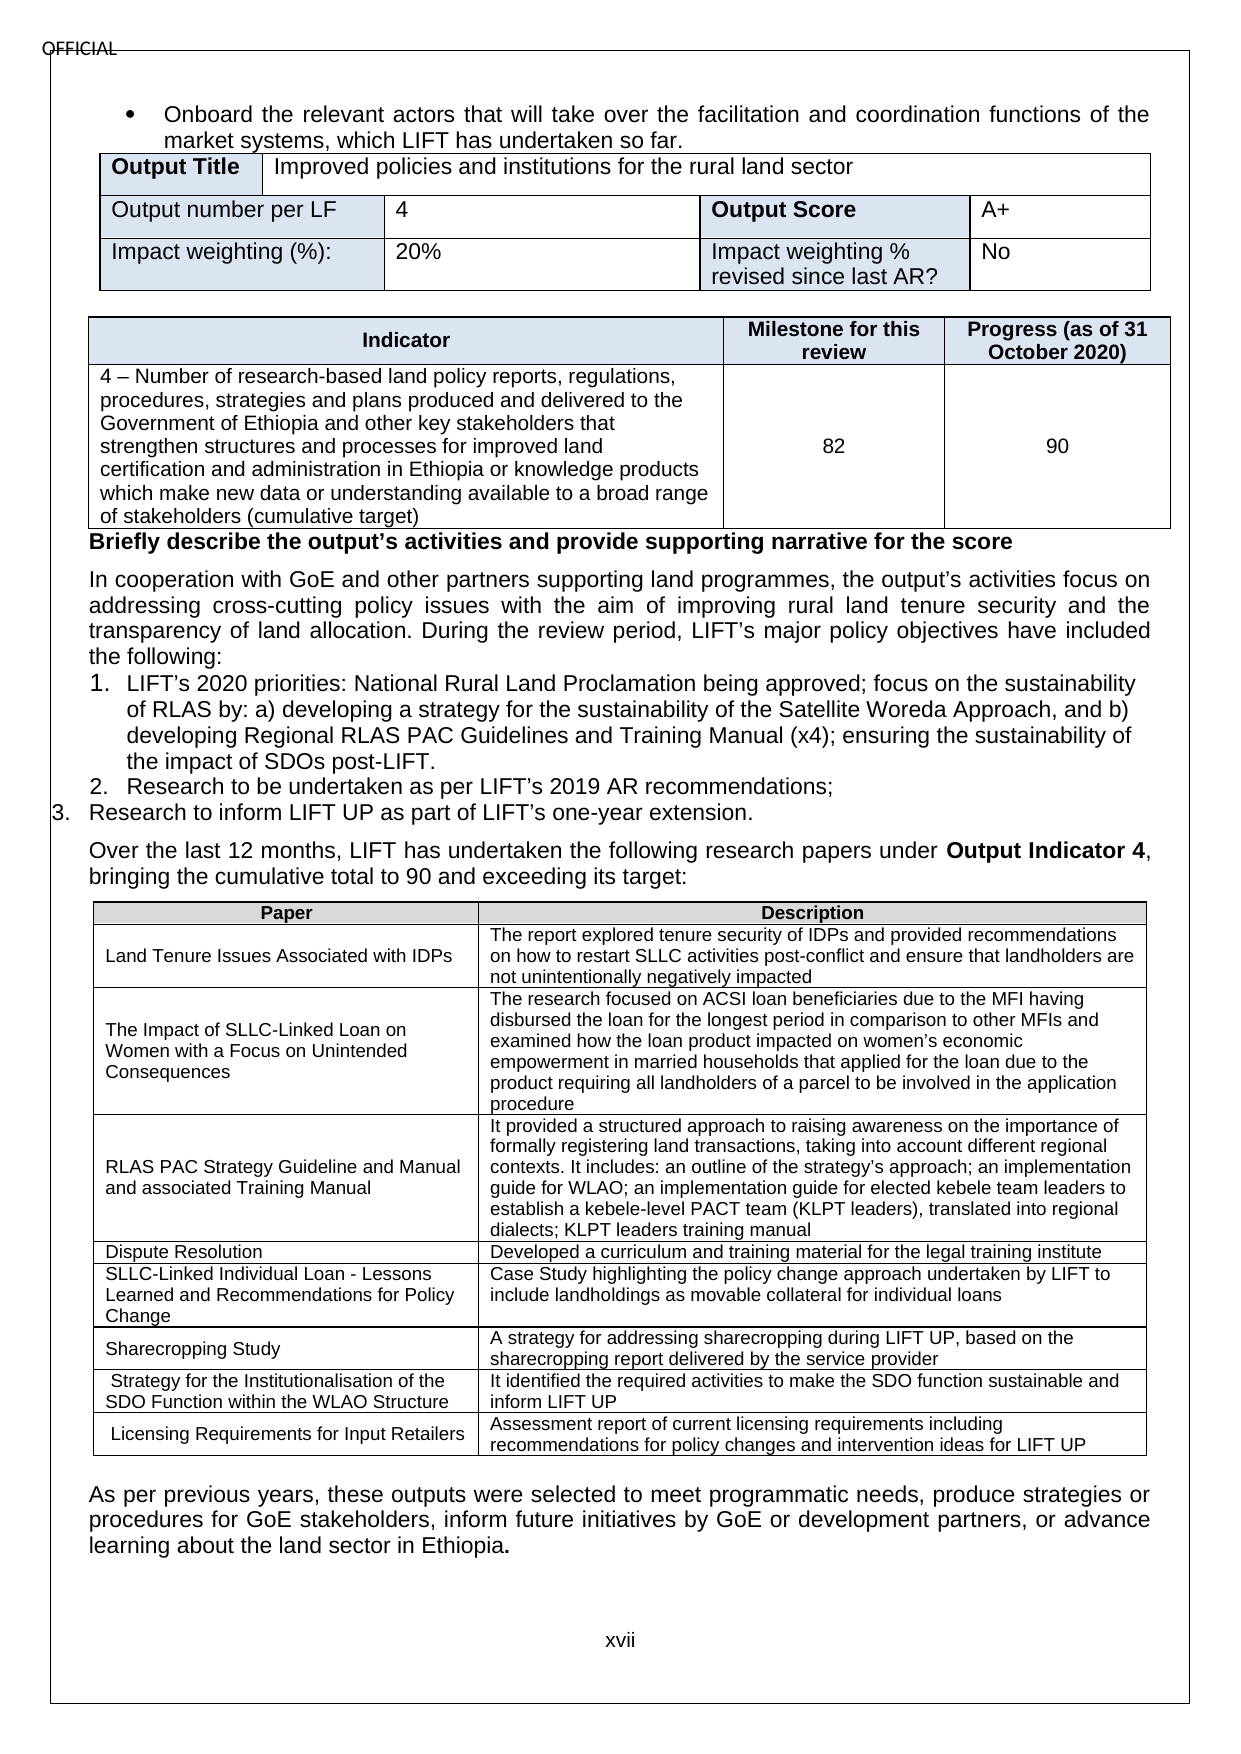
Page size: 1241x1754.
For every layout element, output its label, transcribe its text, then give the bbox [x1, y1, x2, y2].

table_cell Case Study highlighting the policy change approach undertaken by LIFT to include landholdings as movable collateral for individual loans [479, 1264, 1146, 1326]
table_cell 82 [724, 365, 944, 527]
table_cell Strategy for the Institutionalisation of the SDO Function within the WLAO Structure [94, 1370, 478, 1412]
text Over the last 12 months, LIFT has undertaken the following research papers under Output Indicator 4, bringing the cumulative total to 90 and exceeding its target: [89, 838, 1152, 889]
list LIFT’s 2020 priorities: National Rural Land Proclamation being approved; focus on the sustainability of RLAS by: a) developing a strategy for the sustainability of the Satellite Woreda Approach, and b) developing Regional RLAS PAC Guidelines and Training Manual (x4); ensuring the sustainability of the impact of SDOs post-LIFT. [89, 669, 1152, 774]
table_cell A+ [971, 196, 1150, 237]
table_cell 90 [945, 365, 1170, 527]
table_header Description [479, 903, 1146, 923]
table_header Progress (as of 31 October 2020) [945, 318, 1170, 364]
text As per previous years, these outputs were selected to meet programmatic needs, produce strategies or procedures for GoE stakeholders, inform future initiatives by GoE or development partners, or advance learning about the land sector in Ethiopia. [89, 1481, 1152, 1558]
table_cell The report explored tenure security of IDPs and provided recommendations on how to restart SLLC activities post-conflict and ensure that landholders are not unintentionally negatively impacted [479, 925, 1146, 987]
text Briefly describe the output’s activities and provide supporting narrative for the score [89, 529, 1152, 554]
table_header Indicator [89, 318, 723, 364]
table_header Improved policies and institutions for the rural land sector [263, 154, 1150, 195]
table_cell It provided a structured approach to raising awareness on the importance of formally registering land transactions, taking into account different regional contexts. It includes: an outline of the strategy’s approach; an implementation guide for WLAO; an implementation guide for elected kebele team leaders to establish a kebele-level PACT team (KLPT leaders), translated into regional dialects; KLPT leaders training manual [479, 1115, 1146, 1241]
text In cooperation with GoE and other partners supporting land programmes, the output’s activities focus on addressing cross-cutting policy issues with the aim of improving rural land tenure security and the transparency of land allocation. During the review period, LIFT’s major policy objectives have included the following: [89, 567, 1152, 669]
table_cell RLAS PAC Strategy Guideline and Manual and associated Training Manual [94, 1115, 478, 1241]
table_cell 4 – Number of research-based land policy reports, regulations, procedures, strategies and plans produced and delivered to the Government of Ethiopia and other key stakeholders that strengthen structures and processes for improved land certification and administration in Ethiopia or knowledge products which make new data or understanding available to a broad range of stakeholders (cumulative target) [89, 365, 723, 527]
list Research to inform LIFT UP as part of LIFT’s one-year extension. [51, 799, 1152, 825]
table_cell 4 [385, 196, 699, 237]
table_cell Sharecropping Study [94, 1328, 478, 1369]
table_cell Output number per LF [101, 196, 384, 237]
table_cell Land Tenure Issues Associated with IDPs [94, 925, 478, 987]
list Onboard the relevant actors that will take over the facilitation and coordination functions of the market systems, which LIFT has undertaken so far. [126, 102, 1152, 153]
table_cell The research focused on ACSI loan beneficiaries due to the MFI having disbursed the loan for the longest period in comparison to other MFIs and examined how the loan product impacted on women’s economic empowerment in married households that applied for the loan due to the product requiring all landholders of a parcel to be involved in the application procedure [479, 988, 1146, 1114]
table_cell SLLC-Linked Individual Loan - Lessons Learned and Recommendations for Policy Change [94, 1264, 478, 1326]
table_cell Impact weighting % revised since last AR? [701, 239, 969, 290]
table_cell It identified the required activities to make the SDO function sustainable and inform LIFT UP [479, 1370, 1146, 1412]
list Research to be undertaken as per LIFT’s 2019 AR recommendations; [89, 774, 1152, 799]
table_cell Licensing Requirements for Input Retailers [94, 1413, 478, 1455]
table_cell 20% [385, 239, 699, 290]
table_header Output Title [101, 154, 262, 195]
table_cell Developed a curriculum and training material for the legal training institute [479, 1242, 1146, 1263]
table_header Milestone for this review [724, 318, 944, 364]
table_cell A strategy for addressing sharecropping during LIFT UP, based on the sharecropping report delivered by the service provider [479, 1328, 1146, 1369]
table_cell Output Score [701, 196, 969, 237]
table_header Paper [94, 903, 478, 923]
table_cell The Impact of SLLC-Linked Loan on Women with a Focus on Unintended Consequences [94, 988, 478, 1114]
table_cell No [971, 239, 1150, 290]
table_cell Assessment report of current licensing requirements including recommendations for policy changes and intervention ideas for LIFT UP [479, 1413, 1146, 1455]
table_cell Dispute Resolution [94, 1242, 478, 1263]
table_cell Impact weighting (%): [101, 239, 384, 290]
